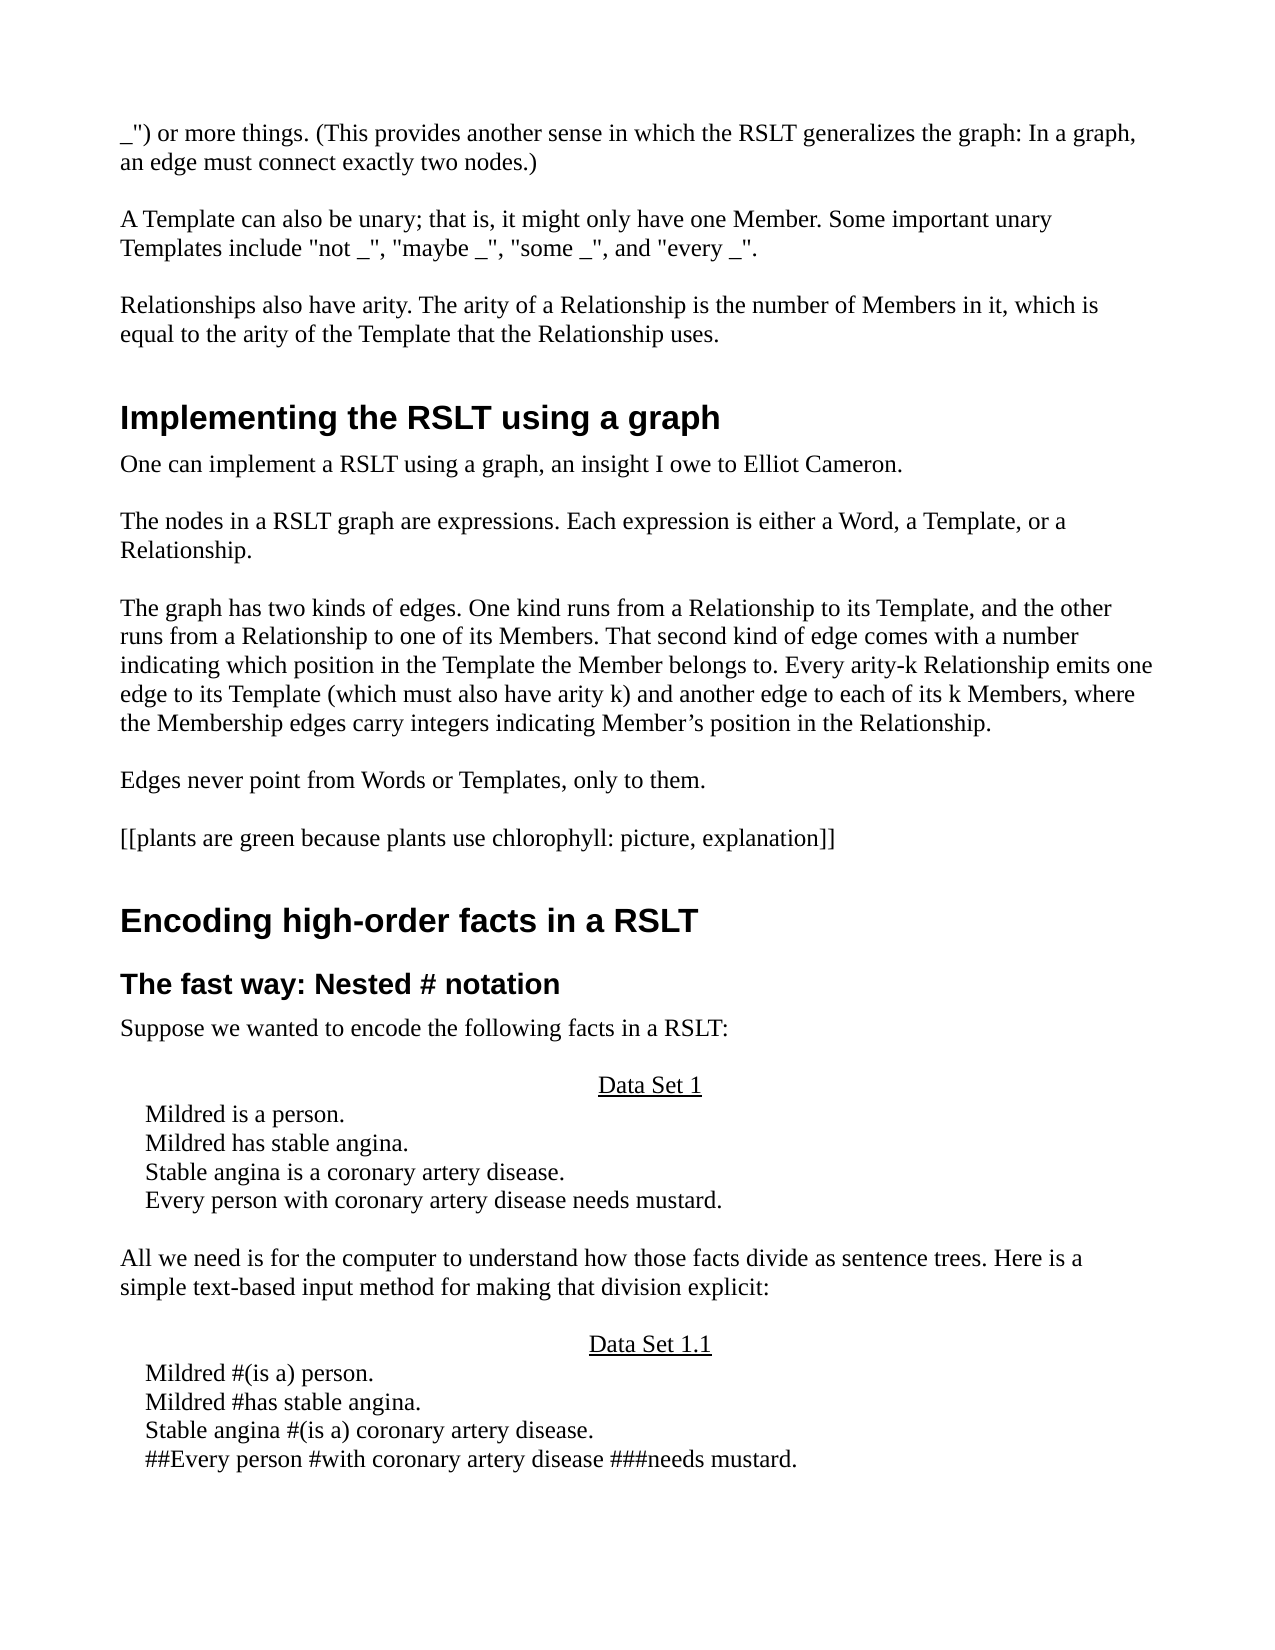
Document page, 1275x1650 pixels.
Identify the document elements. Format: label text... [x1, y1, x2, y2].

text Mildred has stable angina. [120, 1128, 1155, 1157]
text One can implement a RSLT using a graph, an insight I owe to Elliot Cameron. [120, 449, 1155, 478]
text _") or more things. (This provides another sense in which the RSLT generalizes the graph: In a graph, an edge must connect exactly two nodes.) [120, 118, 1155, 176]
text Data Set 1 [120, 1070, 1155, 1099]
text Every person with coronary artery disease needs mustard. [120, 1185, 1155, 1214]
text The nodes in a RSLT graph are expressions. Each expression is either a Word, a Template, or a Relationship. [120, 506, 1155, 564]
text Mildred #(is a) person. [120, 1358, 1155, 1387]
text Stable angina #(is a) coronary artery disease. [120, 1415, 1155, 1444]
text Edges never point from Words or Templates, only to them. [120, 765, 1155, 794]
subtitle Implementing the RSLT using a graph [120, 398, 1155, 436]
text Data Set 1.1 [120, 1329, 1155, 1358]
subtitle The fast way: Nested # notation [120, 967, 1155, 1000]
text All we need is for the computer to understand how those facts divide as sentence trees. Here is a simple text-based input method for making that division explicit: [120, 1243, 1155, 1300]
text Relationships also have arity. The arity of a Relationship is the number of Members in it, which is equal to the arity of the Template that the Relationship uses. [120, 291, 1155, 348]
text Suppose we wanted to encode the following facts in a RSLT: [120, 1013, 1155, 1042]
text [[plants are green because plants use chlorophyll: picture, explanation]] [120, 823, 1155, 851]
text A Template can also be unary; that is, it might only have one Member. Some important unary Templates include "not _", "maybe _", "some _", and "every _". [120, 204, 1155, 262]
subtitle Encoding high-order facts in a RSLT [120, 901, 1155, 939]
text Stable angina is a coronary artery disease. [120, 1157, 1155, 1185]
text The graph has two kinds of edges. One kind runs from a Relationship to its Template, and the other runs from a Relationship to one of its Members. That second kind of edge comes with a number indicating which position in the Template the Member belongs to. Every arity-k Relationship emits one edge to its Template (which must also have arity k) and another edge to each of its k Members, where the Membership edges carry integers indicating Member’s position in the Relationship. [120, 593, 1155, 736]
text Mildred #has stable angina. [120, 1387, 1155, 1415]
text Mildred is a person. [120, 1099, 1155, 1128]
text ##Every person #with coronary artery disease ###needs mustard. [120, 1444, 1155, 1473]
